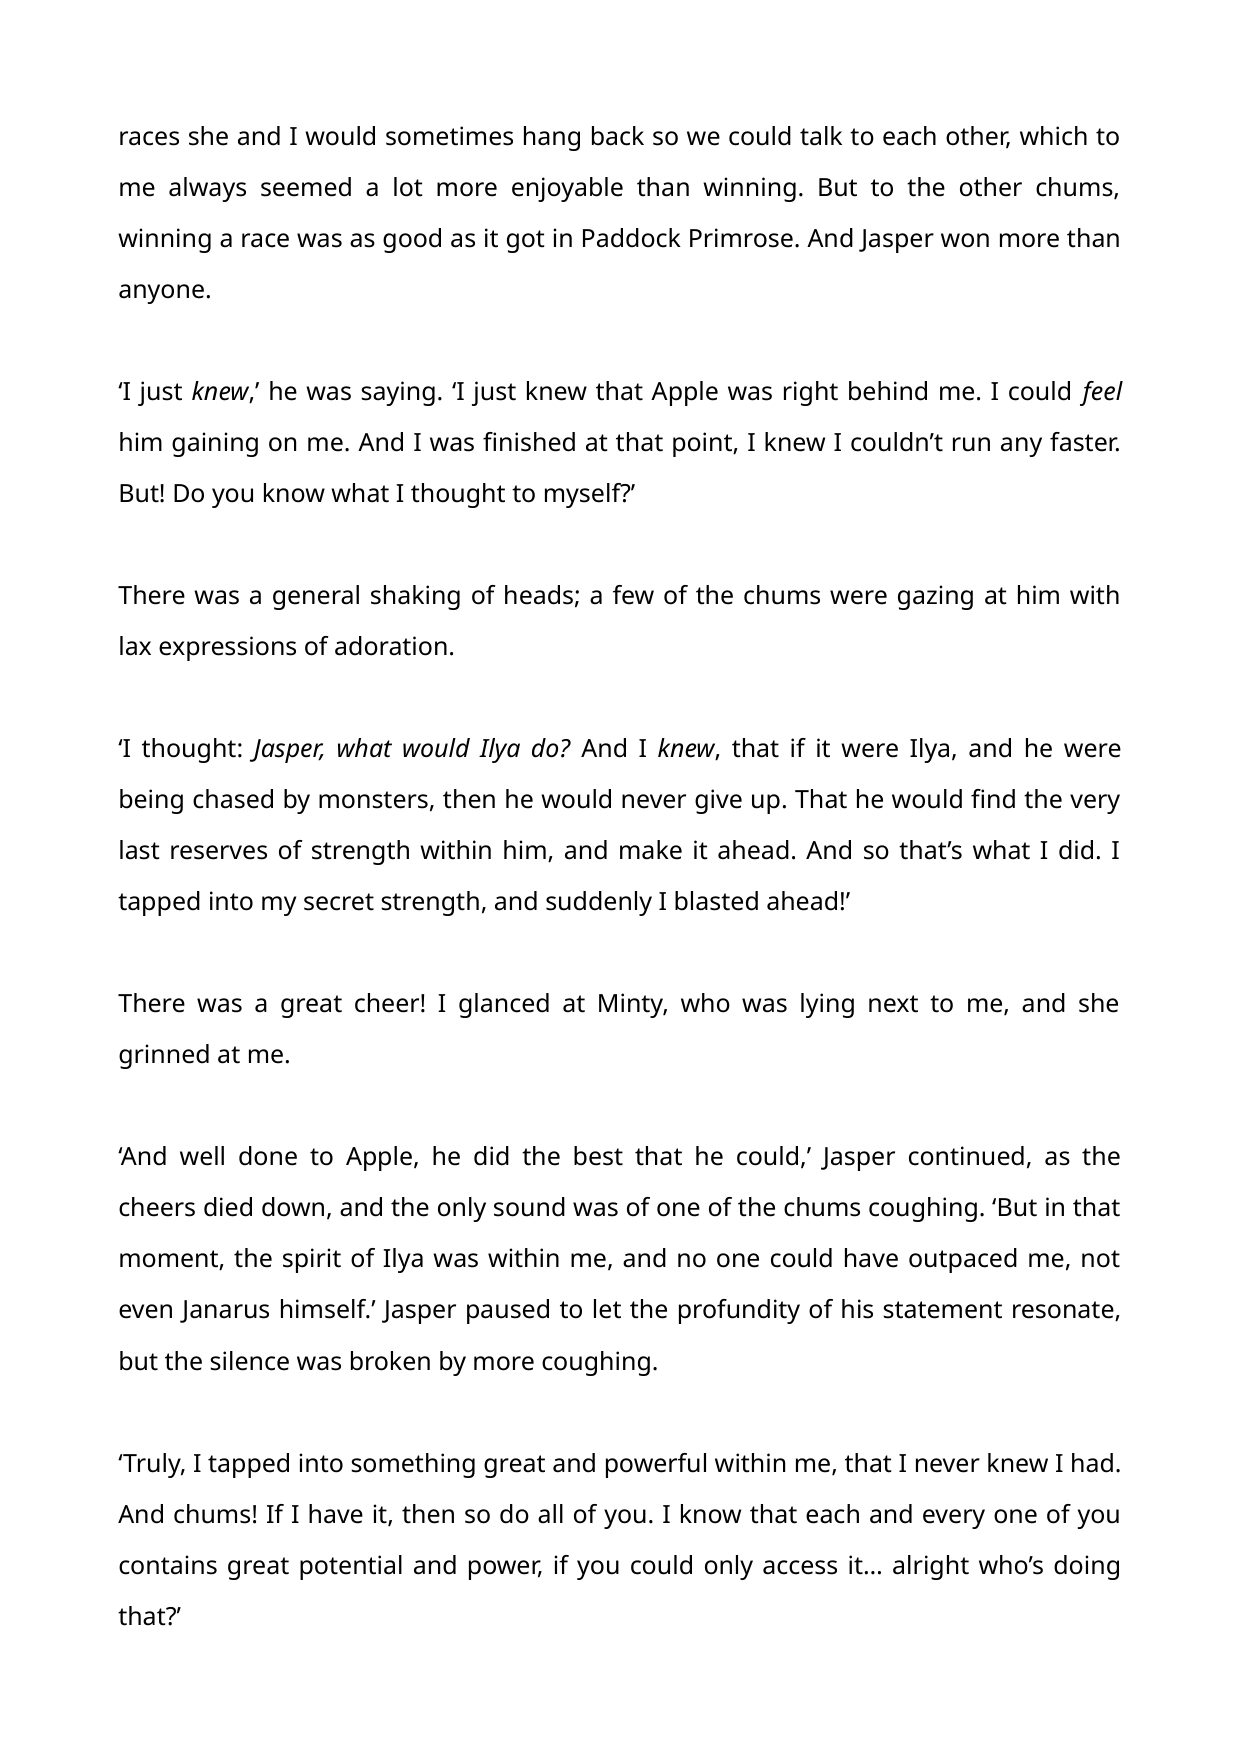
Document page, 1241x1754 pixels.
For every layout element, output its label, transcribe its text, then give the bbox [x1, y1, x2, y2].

text There was a general shaking of heads; a few of the chums were gazing at him with lax expressions of adoration. [118, 577, 1122, 663]
text ‘And well done to Apple, he did the best that he could,’ Jasper continued, as the cheers died down, and the only sound was of one of the chums coughing. ‘But in that moment, the spirit of Ilya was within me, and no one could have outpaced me, not even Janarus himself.’ Jasper paused to let the profundity of his statement resonate, but the silence was broken by more coughing. [118, 1139, 1122, 1377]
text There was a great cheer! I glanced at Minty, who was lying next to me, and she grinned at me. [118, 986, 1122, 1071]
text ‘Truly, I tapped into something great and powerful within me, that I never knew I had. And chums! If I have it, then so do all of you. I know that each and every one of you contains great potential and power, if you could only access it… alright who’s doing that?’ [118, 1445, 1122, 1632]
text ‘I thought: Jasper, what would Ilya do? And I knew, that if it were Ilya, and he were being chased by monsters, then he would never give up. That he would find the very last reserves of strength within him, and make it ahead. And so that’s what I did. I tapped into my secret strength, and suddenly I blasted ahead!’ [118, 731, 1122, 918]
text ‘I just knew,’ he was saying. ‘I just knew that Apple was right behind me. I could feel him gaining on me. And I was finished at that point, I knew I couldn’t run any faster. But! Do you know what I thought to myself?’ [118, 373, 1122, 509]
text races she and I would sometimes hang back so we could talk to each other, which to me always seemed a lot more enjoyable than winning. But to the other chums, winning a race was as good as it got in Paddock Primrose. And Jasper won more than anyone. [118, 118, 1122, 305]
